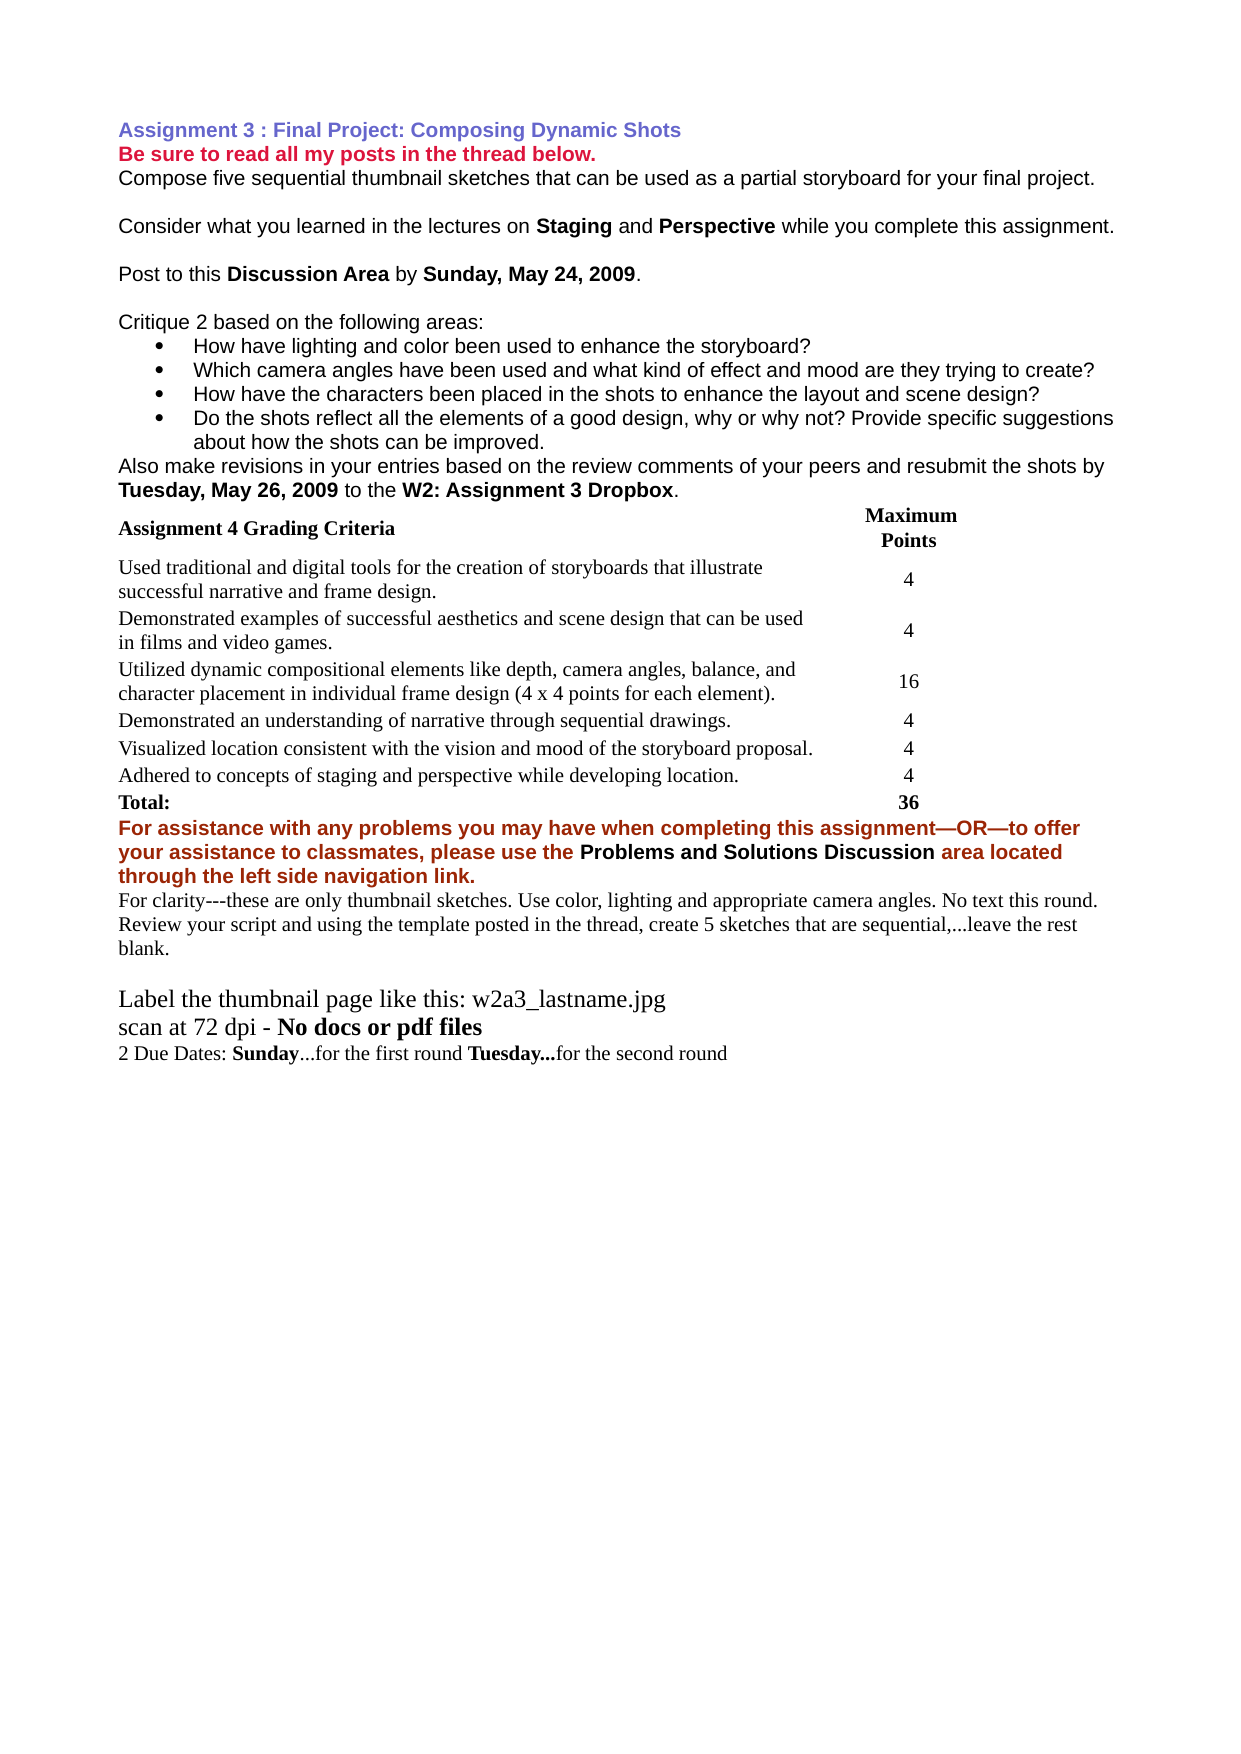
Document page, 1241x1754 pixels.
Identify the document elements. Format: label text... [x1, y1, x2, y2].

list Which camera angles have been used and what kind of effect and mood are they trying to create? [156, 358, 1122, 382]
table_cell Adhered to concepts of staging and perspective while developing location. [117, 761, 821, 788]
text Assignment 3 : Final Project: Composing Dynamic Shots [118, 118, 1122, 142]
table_cell 36 [821, 789, 1001, 816]
text For assistance with any problems you may have when completing this assignment—OR—to offer your assistance to classmates, please use the Problems and Solutions Discussion area located through the left side navigation link. [118, 816, 1122, 887]
table_cell Total: [117, 789, 821, 816]
table_cell Demonstrated an understanding of narrative through sequential drawings. [117, 707, 821, 734]
text Compose five sequential thumbnail sketches that can be used as a partial storyboard for your final project. Consider what you learned in the lectures on Staging and Perspective while you complete this assignment. Post to this Discussion Area by Sunday, May 24, 2009. Critique 2 based on the following areas: [118, 166, 1122, 334]
text Label the thumbnail page like this: w2a3_lastname.jpg scan at 72 dpi - No docs or pdf files [118, 984, 1122, 1041]
table_cell 16 [821, 656, 1001, 707]
table_cell Visualized location consistent with the vision and mood of the storyboard proposal. [117, 734, 821, 761]
text Also make revisions in your entries based on the review comments of your peers and resubmit the shots by Tuesday, May 26, 2009 to the W2: Assignment 3 Dropbox. [118, 454, 1122, 502]
list Do the shots reflect all the elements of a good design, why or why not? Provide specific suggestions about how the shots can be improved. [156, 406, 1122, 454]
table_cell 4 [821, 707, 1001, 734]
table_cell 4 [821, 734, 1001, 761]
table_cell Demonstrated examples of successful aesthetics and scene design that can be used in films and video games. [117, 604, 821, 656]
text For clarity---these are only thumbnail sketches. Use color, lighting and appropriate camera angles. No text this round. Review your script and using the template posted in the thread, create 5 sketches that are sequential,...leave the rest blank. [118, 887, 1122, 960]
table_cell 4 [821, 761, 1001, 788]
table_header Maximum Points [821, 502, 1001, 553]
table_cell Used traditional and digital tools for the creation of storyboards that illustrate successful narrative and frame design. [117, 553, 821, 604]
list How have lighting and color been used to enhance the storyboard? [156, 334, 1122, 358]
table_cell Utilized dynamic compositional elements like depth, camera angles, balance, and character placement in individual frame design (4 x 4 points for each element). [117, 656, 821, 707]
table_cell 4 [821, 604, 1001, 656]
table_header Assignment 4 Grading Criteria [117, 502, 821, 553]
text 2 Due Dates: Sunday...for the first round Tuesday...for the second round [118, 1041, 1122, 1065]
table_cell 4 [821, 553, 1001, 604]
list How have the characters been placed in the shots to enhance the layout and scene design? [156, 382, 1122, 406]
text Be sure to read all my posts in the thread below. [118, 142, 1122, 166]
